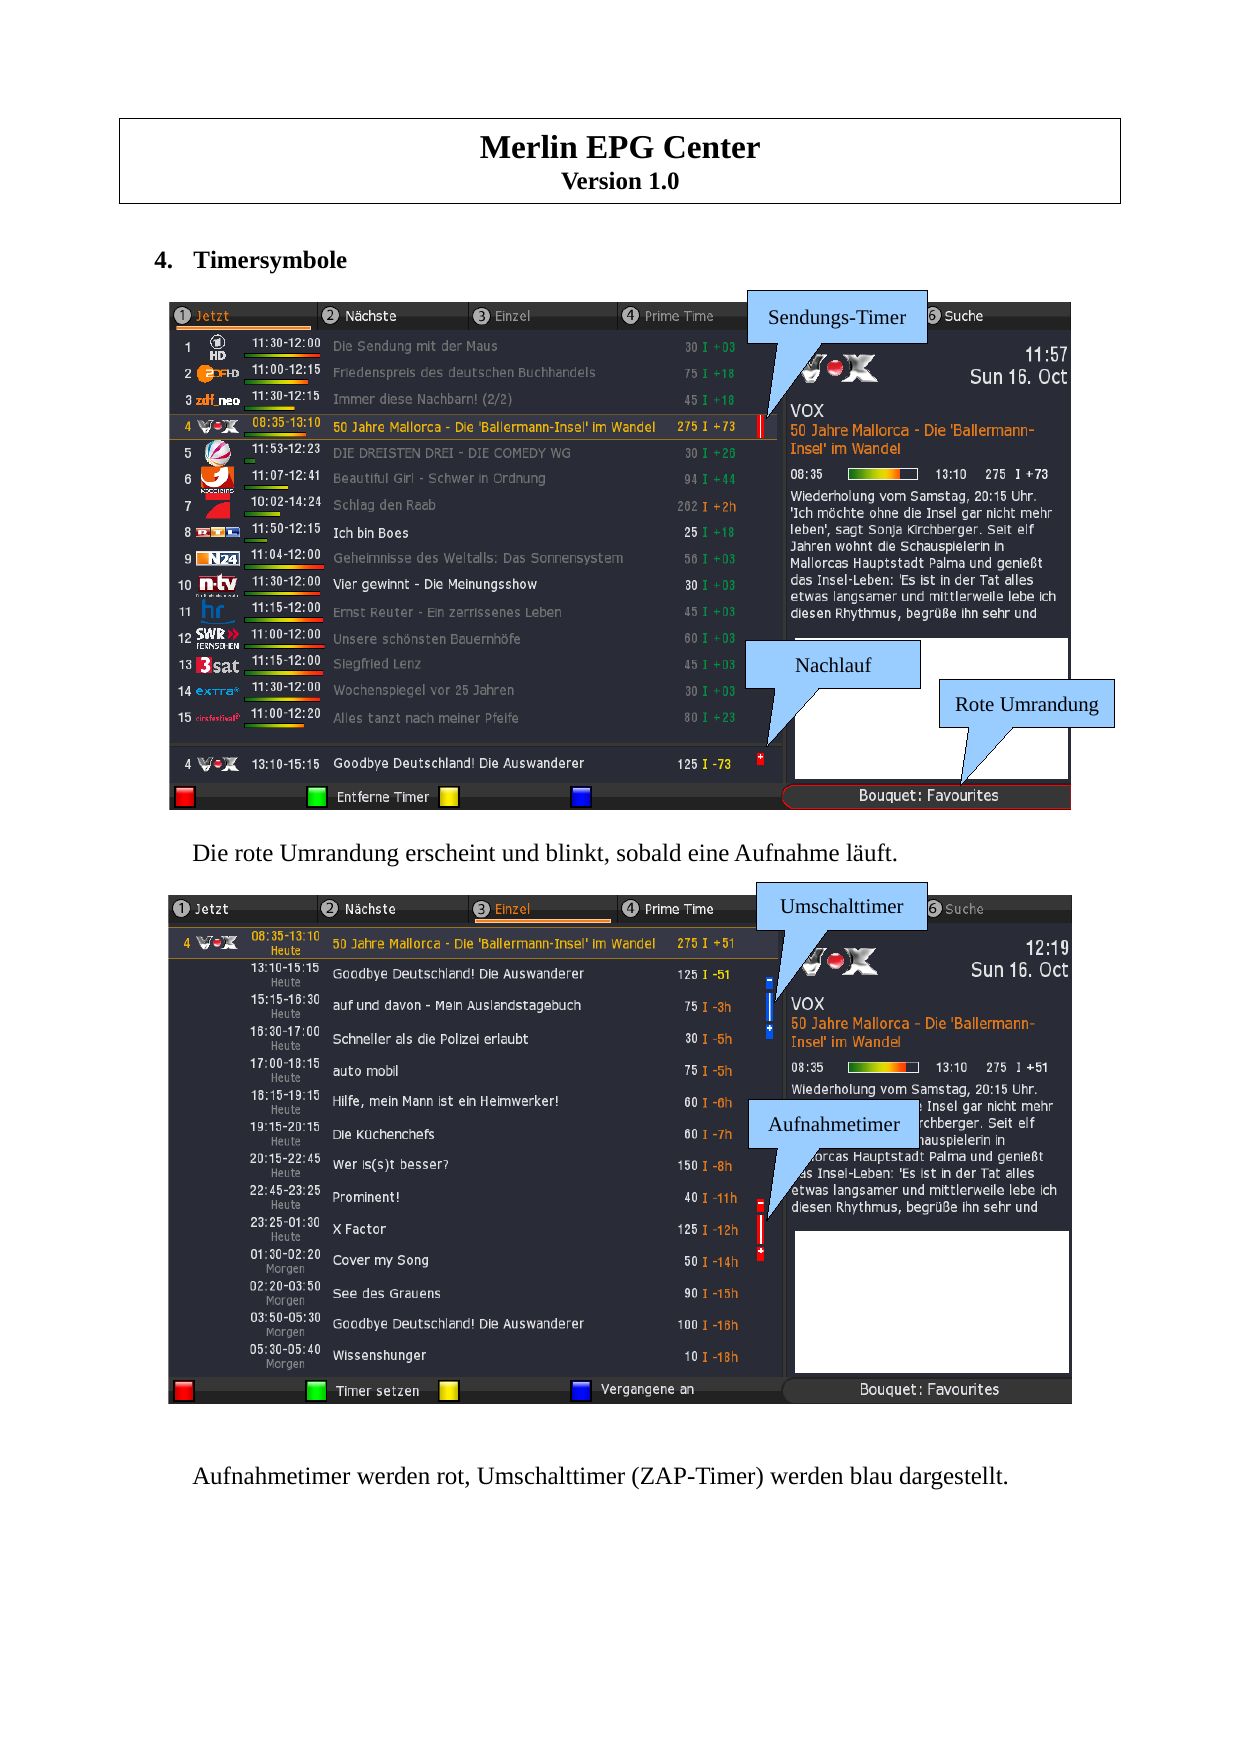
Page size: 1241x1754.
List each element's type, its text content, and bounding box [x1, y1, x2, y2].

picture [168, 895, 1072, 1404]
picture [169, 302, 1071, 810]
text Aufnahmetimer werden rot, Umschalttimer (ZAP-Timer) werden blau dargestellt. [118, 1461, 1122, 1490]
list Timersymbole [148, 245, 1122, 274]
text Die rote Umrandung erscheint und blinkt, sobald eine Aufnahme läuft. [118, 838, 1122, 867]
